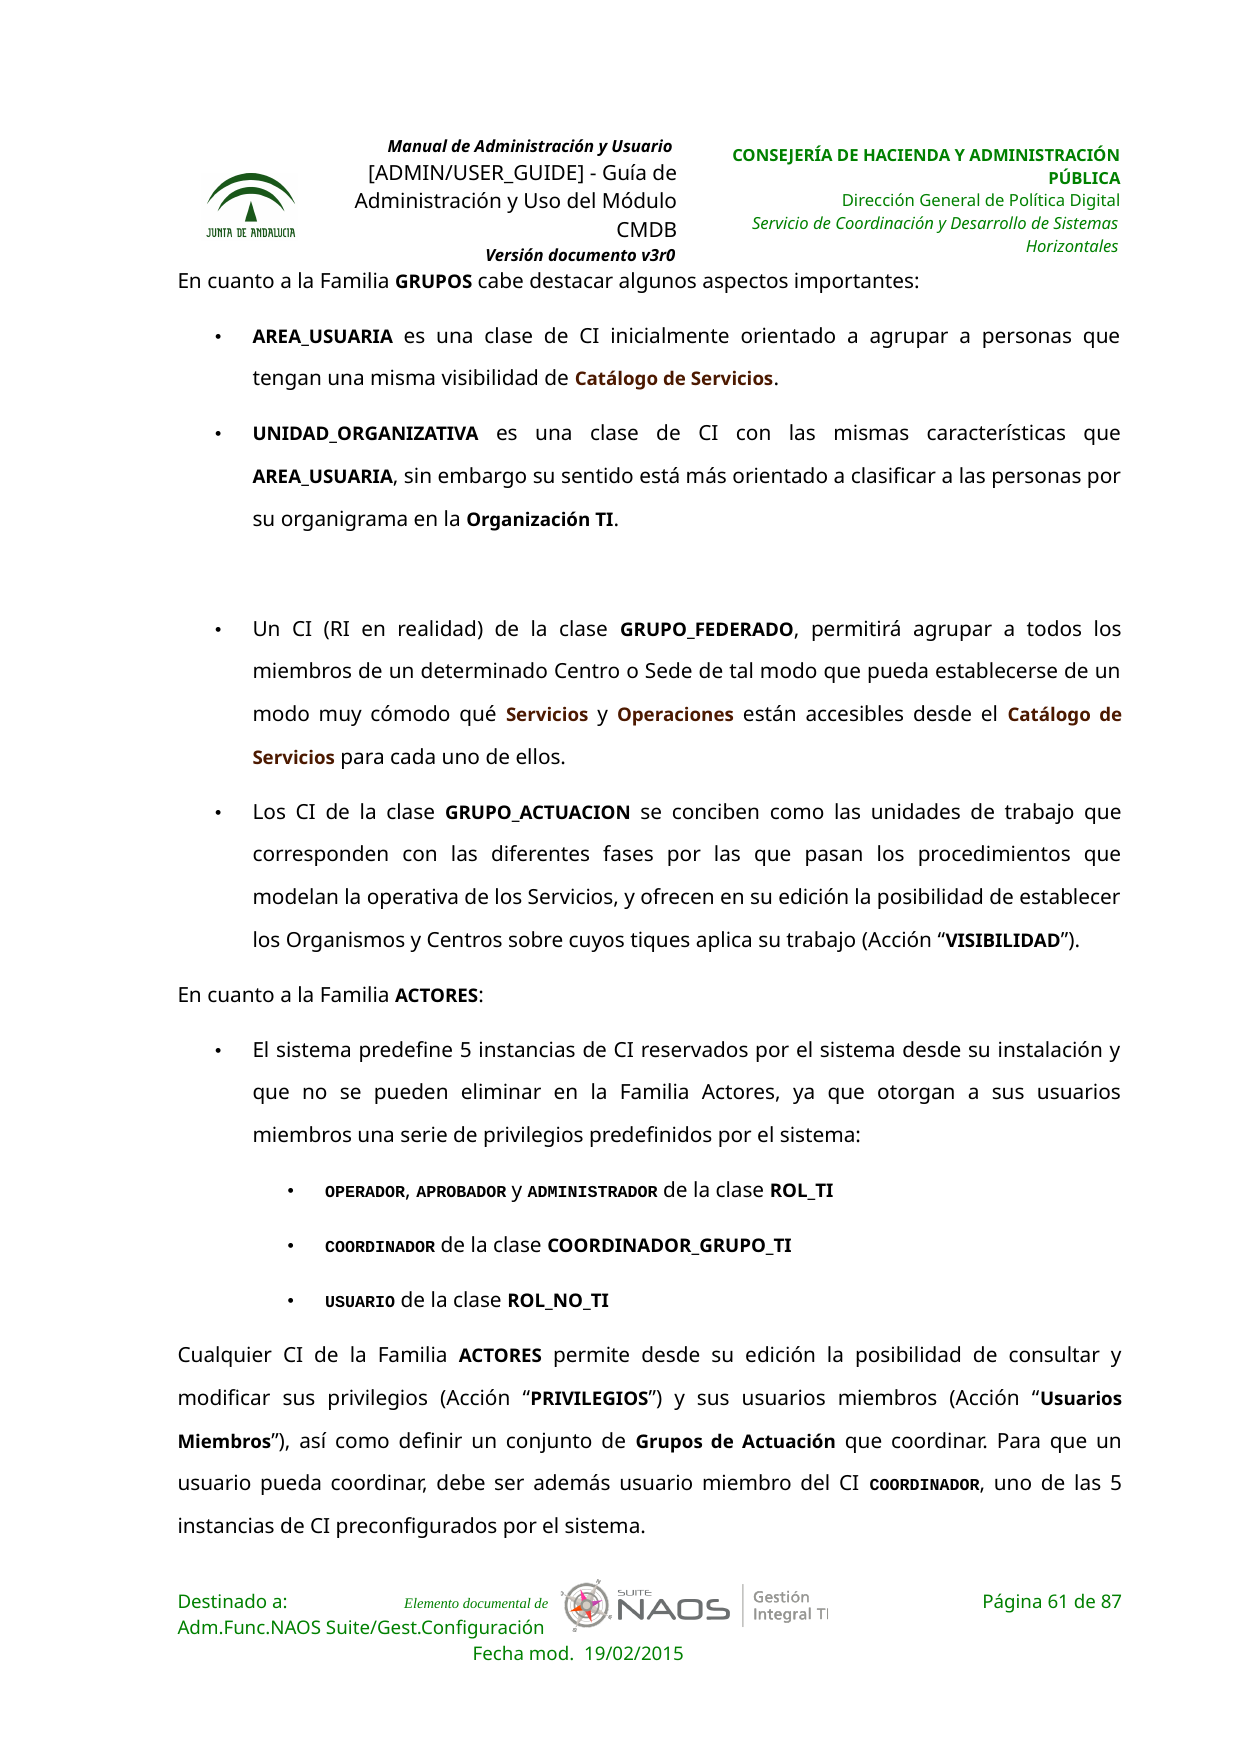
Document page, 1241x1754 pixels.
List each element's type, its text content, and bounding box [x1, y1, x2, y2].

text Cualquier CI de la Familia ACTORES permite desde su edición la posibilidad de consultar y modificar sus privilegios (Acción “PRIVILEGIOS”) y sus usuarios miembros (Acción “Usuarios Miembros”), así como definir un conjunto de Grupos de Actuación que coordinar. Para que un usuario pueda coordinar, debe ser además usuario miembro del CI COORDINADOR, uno de las 5 instancias de CI preconfigurados por el sistema. [177, 1341, 1122, 1539]
picture [560, 1579, 829, 1632]
list Los CI de la clase GRUPO_ACTUACION se conciben como las unidades de trabajo que corresponden con las diferentes fases por las que pasan los procedimientos que modelan la operativa de los Servicios, y ofrecen en su edición la posibilidad de establecer los Organismos y Centros sobre cuyos tiques aplica su trabajo (Acción “VISIBILIDAD”). [215, 797, 1122, 953]
text En cuanto a la Familia ACTORES: [177, 980, 1122, 1008]
list Un CI (RI en realidad) de la clase GRUPO_FEDERADO, permitirá agrupar a todos los miembros de un determinado Centro o Sede de tal modo que pueda establecerse de un modo muy cómodo qué Servicios y Operaciones están accesibles desde el Catálogo de Servicios para cada uno de ellos. [215, 614, 1122, 770]
list COORDINADOR de la clase COORDINADOR_GRUPO_TI [287, 1230, 1122, 1259]
text En cuanto a la Familia GRUPOS cabe destacar algunos aspectos importantes: [177, 266, 1122, 294]
list USUARIO de la clase ROL_NO_TI [287, 1285, 1122, 1314]
picture [201, 173, 298, 241]
list El sistema predefine 5 instancias de CI reservados por el sistema desde su instalación y que no se pueden eliminar en la Familia Actores, ya que otorgan a sus usuarios miembros una serie de privilegios predefinidos por el sistema: [215, 1035, 1122, 1148]
list UNIDAD_ORGANIZATIVA es una clase de CI con las mismas características que AREA_USUARIA, sin embargo su sentido está más orientado a clasificar a las personas por su organigrama en la Organización TI. [215, 418, 1122, 532]
list OPERADOR, APROBADOR y ADMINISTRADOR de la clase ROL_TI [287, 1175, 1122, 1204]
list AREA_USUARIA es una clase de CI inicialmente orientado a agrupar a personas que tengan una misma visibilidad de Catálogo de Servicios. [215, 321, 1122, 392]
